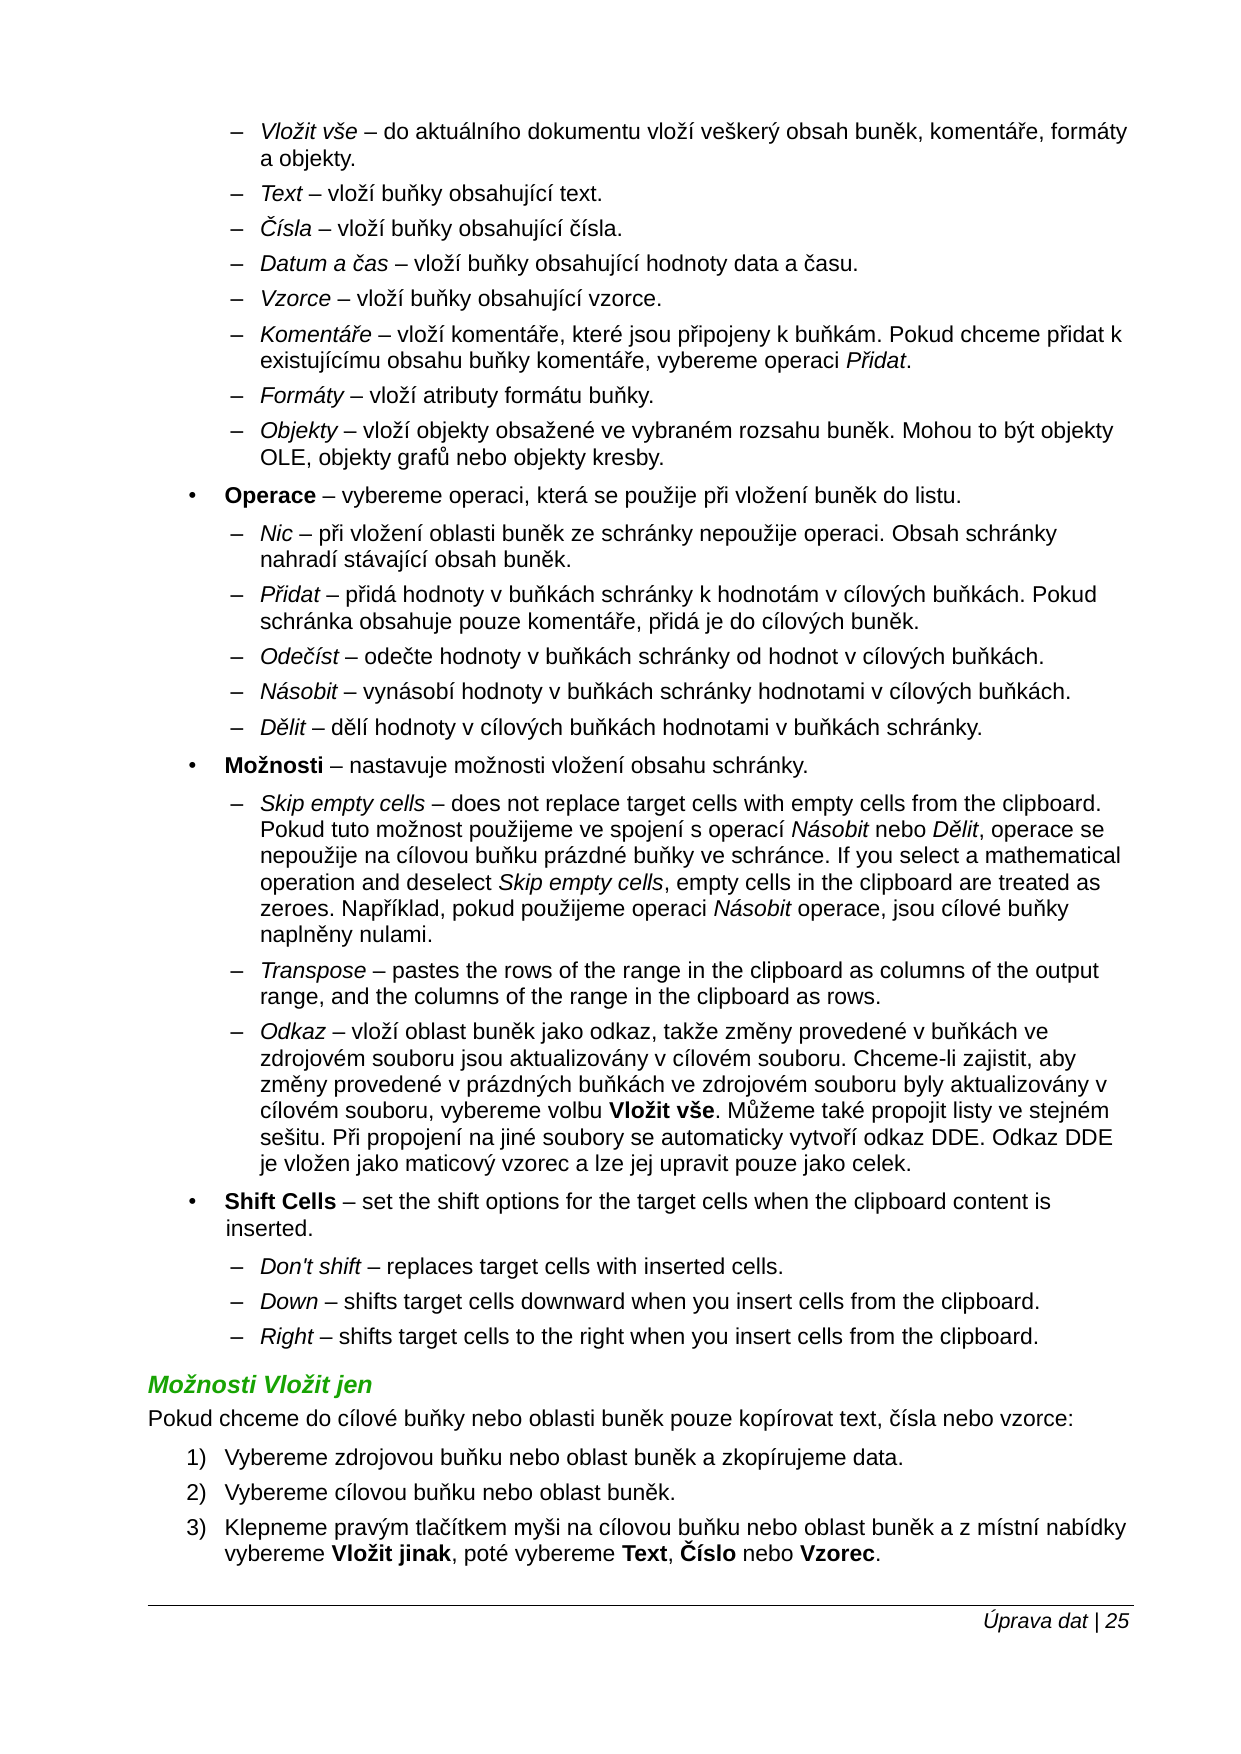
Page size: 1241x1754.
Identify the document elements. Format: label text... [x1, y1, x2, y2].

list Vybereme cílovou buňku nebo oblast buněk. [207, 1479, 1134, 1505]
list Right – shifts target cells to the right when you insert cells from the clipboard. [230, 1323, 1134, 1349]
list Vzorce – vloží buňky obsahující vzorce. [230, 285, 1134, 312]
list Text – vloží buňky obsahující text. [230, 180, 1134, 206]
subtitle Možnosti Vložit jen [148, 1370, 1134, 1399]
list Klepneme pravým tlačítkem myši na cílovou buňku nebo oblast buněk a z místní nabídky vybereme Vložit jinak, poté vybereme Text, Číslo nebo Vzorec. [207, 1514, 1134, 1567]
list Násobit – vynásobí hodnoty v buňkách schránky hodnotami v cílových buňkách. [230, 678, 1134, 704]
list Datum a čas – vloží buňky obsahující hodnoty data a času. [230, 250, 1134, 276]
list Operace – vybereme operaci, která se použije při vložení buněk do listu. [185, 479, 1134, 511]
list Vybereme zdrojovou buňku nebo oblast buněk a zkopírujeme data. [207, 1443, 1134, 1470]
list Shift Cells – set the shift options for the target cells when the clipboard content is inserted. [185, 1185, 1134, 1244]
list Transpose – pastes the rows of the range in the clipboard as columns of the output range, and the columns of the range in the clipboard as rows. [230, 957, 1134, 1009]
list Odečíst – odečte hodnoty v buňkách schránky od hodnot v cílových buňkách. [230, 643, 1134, 669]
list Vložit vše – do aktuálního dokumentu vloží veškerý obsah buněk, komentáře, formáty a objekty. [230, 118, 1134, 171]
list Skip empty cells – does not replace target cells with empty cells from the clipboard. Pokud tuto možnost použijeme ve spojení s operací Násobit nebo Dělit, operace se nepoužije na cílovou buňku prázdné buňky ve schránce. If you select a mathematical operation and deselect Skip empty cells, empty cells in the clipboard are treated as zeroes. Například, pokud použijeme operaci Násobit operace, jsou cílové buňky naplněny nulami. [230, 790, 1134, 948]
list Odkaz – vloží oblast buněk jako odkaz, takže změny provedené v buňkách ve zdrojovém souboru jsou aktualizovány v cílovém souboru. Chceme-li zajistit, aby změny provedené v prázdných buňkách ve zdrojovém souboru byly aktualizovány v cílovém souboru, vybereme volbu Vložit vše. Můžeme také propojit listy ve stejném sešitu. Při propojení na jiné soubory se automaticky vytvoří odkaz DDE. Odkaz DDE je vložen jako maticový vzorec a lze jej upravit pouze jako celek. [230, 1018, 1134, 1176]
text Pokud chceme do cílové buňky nebo oblasti buněk pouze kopírovat text, čísla nebo vzorce: [148, 1405, 1134, 1431]
list Don't shift – replaces target cells with inserted cells. [230, 1253, 1134, 1279]
list Objekty – vloží objekty obsažené ve vybraném rozsahu buněk. Mohou to být objekty OLE, objekty grafů nebo objekty kresby. [230, 417, 1134, 470]
list Formáty – vloží atributy formátu buňky. [230, 382, 1134, 408]
list Možnosti – nastavuje možnosti vložení obsahu schránky. [185, 749, 1134, 781]
list Dělit – dělí hodnoty v cílových buňkách hodnotami v buňkách schránky. [230, 713, 1134, 740]
list Přidat – přidá hodnoty v buňkách schránky k hodnotám v cílových buňkách. Pokud schránka obsahuje pouze komentáře, přidá je do cílových buněk. [230, 581, 1134, 634]
list Down – shifts target cells downward when you insert cells from the clipboard. [230, 1288, 1134, 1314]
list Komentáře – vloží komentáře, které jsou připojeny k buňkám. Pokud chceme přidat k existujícímu obsahu buňky komentáře, vybereme operaci Přidat. [230, 321, 1134, 373]
list Čísla – vloží buňky obsahující čísla. [230, 215, 1134, 241]
list Nic – při vložení oblasti buněk ze schránky nepoužije operaci. Obsah schránky nahradí stávající obsah buněk. [230, 520, 1134, 573]
